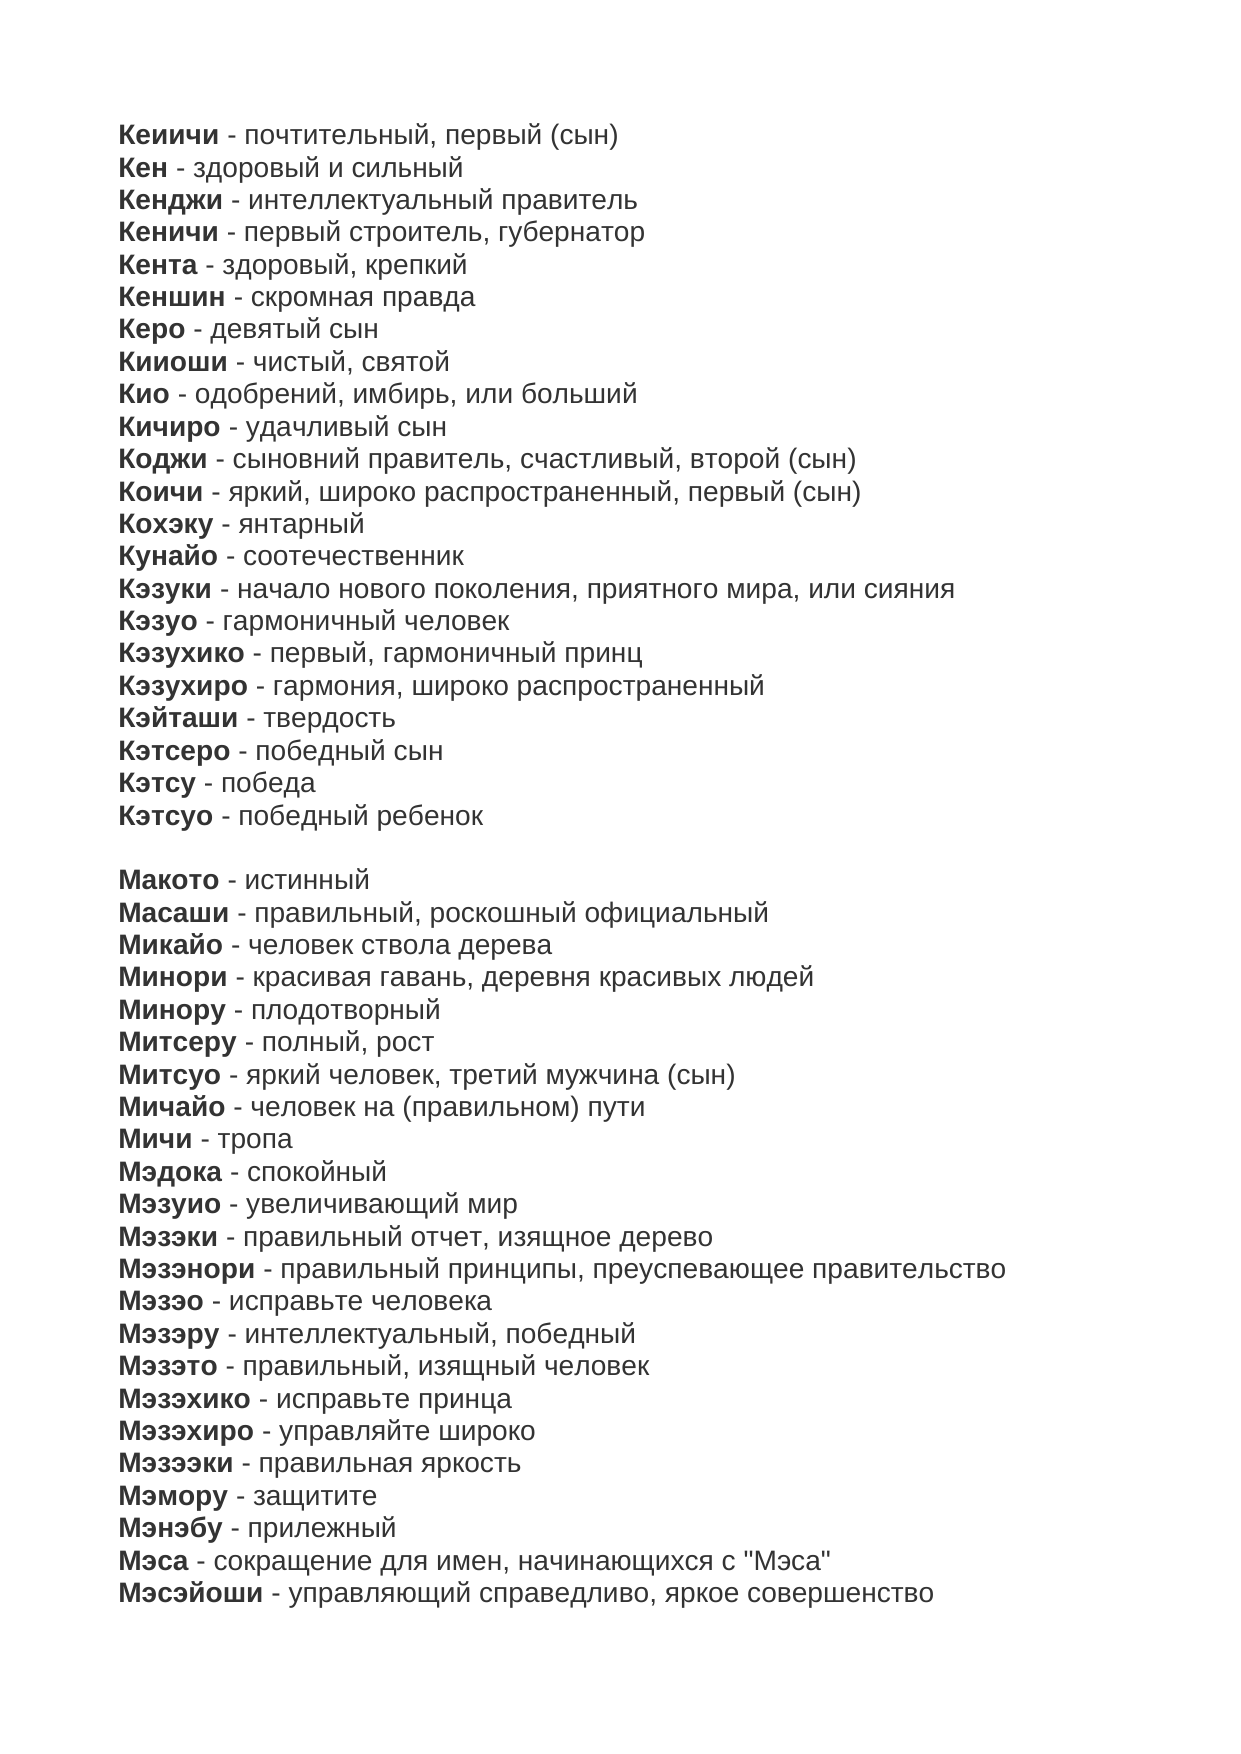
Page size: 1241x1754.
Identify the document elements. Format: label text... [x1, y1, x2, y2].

text Кеиичи - почтительный, первый (сын) Кен - здоровый и сильный Кенджи - интеллектуальный правитель Кеничи - первый строитель, губернатор Кента - здоровый, крепкий Кеншин - скромная правда Керо - девятый сын Кииоши - чистый, святой Кио - одобрений, имбирь, или больший Кичиро - удачливый сын Коджи - сыновний правитель, счастливый, второй (сын) Коичи - яркий, широко распространенный, первый (сын) Кохэку - янтарный Кунайо - соотечественник Кэзуки - начало нового поколения, приятного мира, или сияния Кэзуо - гармоничный человек Кэзухико - первый, гармоничный принц Кэзухиро - гармония, широко распространенный Кэйташи - твердость Кэтсеро - победный сын Кэтсу - победа Кэтсуо - победный ребенок Макото - истинный Масаши - правильный, роскошный официальный Микайо - человек ствола дерева Минори - красивая гавань, деревня красивых людей Минору - плодотворный Митсеру - полный, рост Митсуо - яркий человек, третий мужчина (сын) Мичайо - человек на (правильном) пути Мичи - тропа Мэдока - спокойный Мэзуио - увеличивающий мир Мэзэки - правильный отчет, изящное дерево Мэзэнори - правильный принципы, преуспевающее правительство Мэзэо - исправьте человека Мэзэру - интеллектуальный, победный Мэзэто - правильный, изящный человек Мэзэхико - исправьте принца Мэзэхиро - управляйте широко Мэзээки - правильная яркость Мэмору - защитите Мэнэбу - прилежный Мэса - сокращение для имен, начинающихся с "Мэса" Мэсэйоши - управляющий справедливо, яркое совершенство [118, 118, 1122, 1608]
